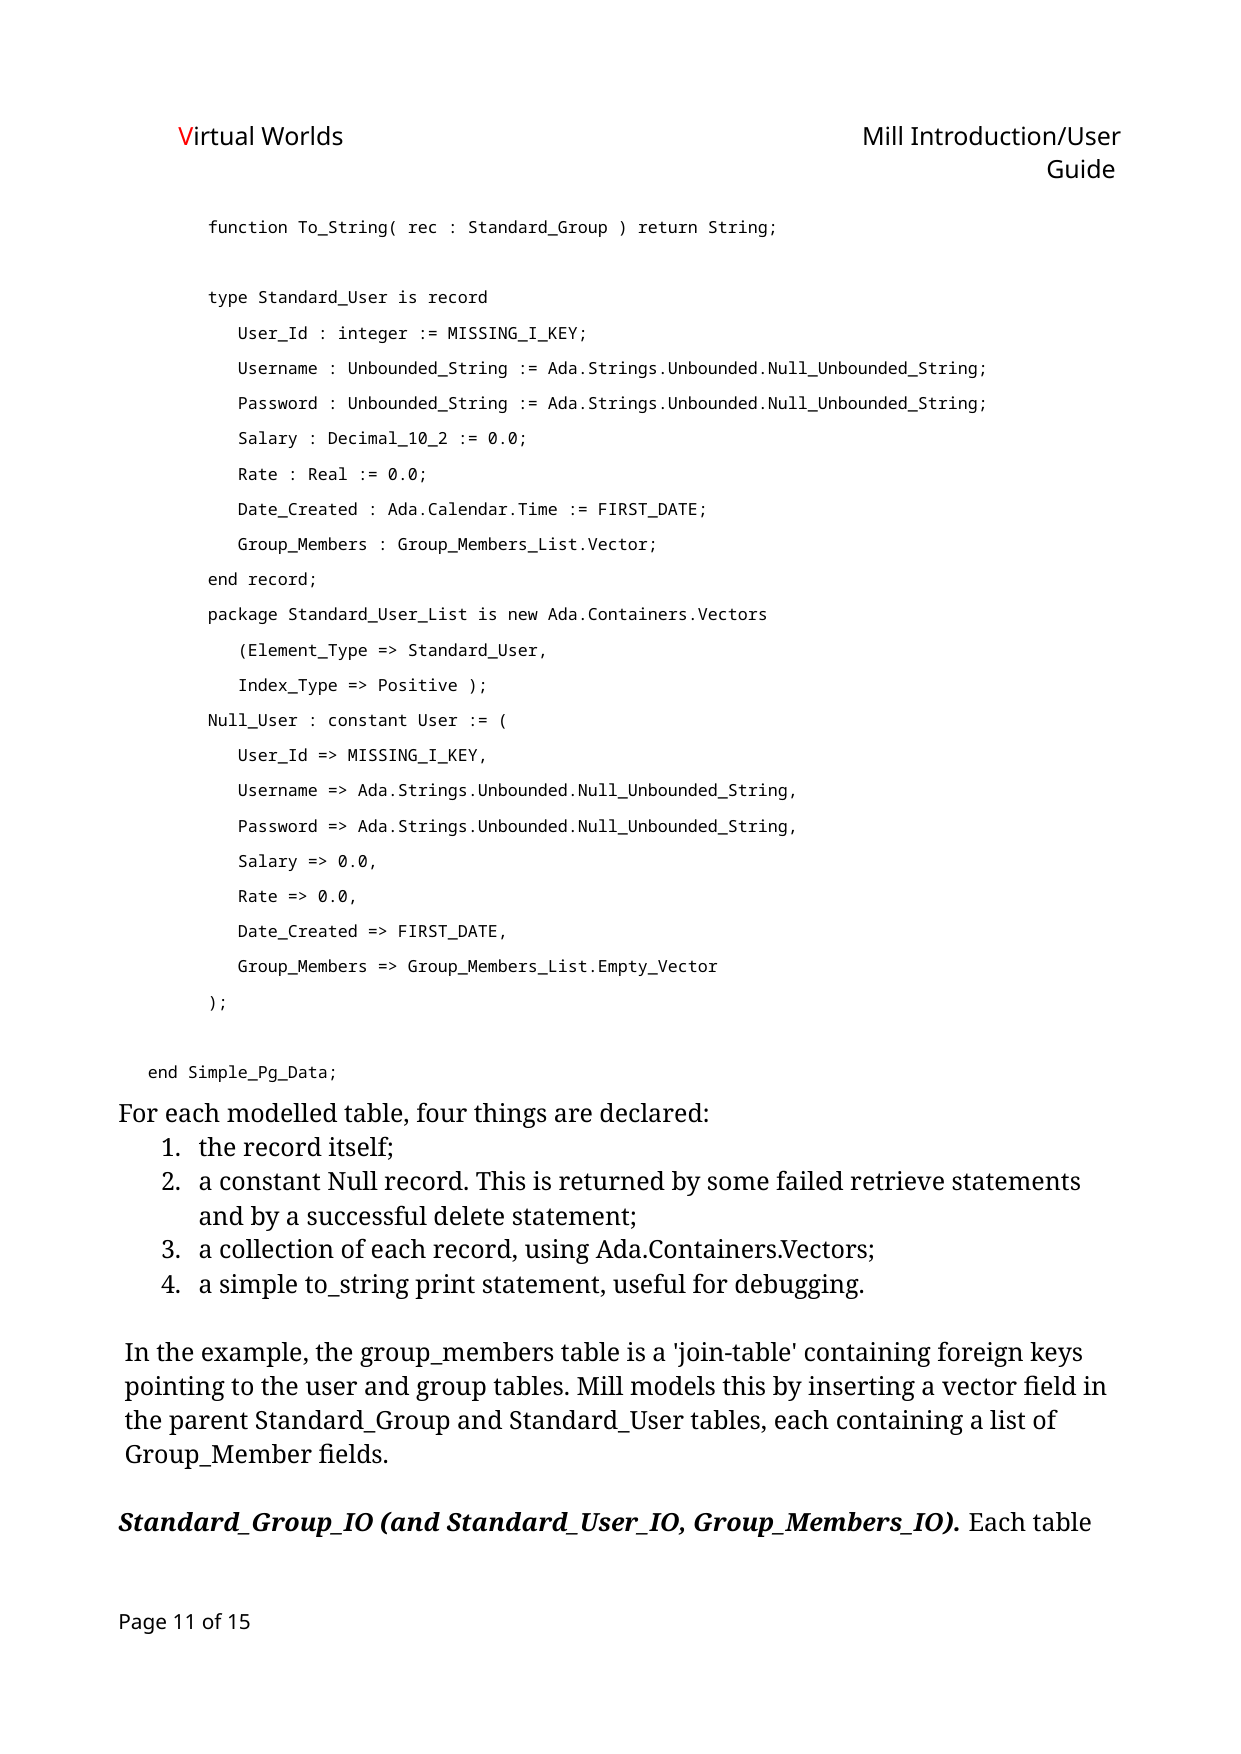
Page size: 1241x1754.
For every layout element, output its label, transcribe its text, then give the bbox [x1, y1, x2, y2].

text Group_Members => Group_Members_List.Empty_Vector [148, 955, 1122, 978]
list a constant Null record. This is returned by some failed retrieve statements and by a successful delete statement; [192, 1164, 1122, 1232]
text end Simple_Pg_Data; [148, 1061, 1122, 1083]
list a simple to_string print statement, useful for debugging. [192, 1266, 1122, 1300]
text Rate => 0.0, [148, 885, 1122, 907]
text Date_Created => FIRST_DATE, [148, 920, 1122, 943]
text package Standard_User_List is new Ada.Containers.Vectors [148, 603, 1122, 626]
text Group_Members : Group_Members_List.Vector; [148, 533, 1122, 555]
text Username : Unbounded_String := Ada.Strings.Unbounded.Null_Unbounded_String; [148, 357, 1122, 379]
text ); [148, 990, 1122, 1013]
text Standard_Group_IO (and Standard_User_IO, Group_Members_IO). Each table [118, 1505, 1122, 1539]
text Date_Created : Ada.Calendar.Time := FIRST_DATE; [148, 497, 1122, 520]
text Null_User : constant User := ( [148, 709, 1122, 731]
text Salary => 0.0, [148, 849, 1122, 872]
text Password => Ada.Strings.Unbounded.Null_Unbounded_String, [148, 814, 1122, 837]
text type Standard_User is record [148, 286, 1122, 309]
text Index_Type => Positive ); [148, 673, 1122, 696]
text For each modelled table, four things are declared: [118, 1096, 1122, 1130]
text User_Id => MISSING_I_KEY, [148, 744, 1122, 767]
text (Element_Type => Standard_User, [148, 638, 1122, 661]
text Username => Ada.Strings.Unbounded.Null_Unbounded_String, [148, 779, 1122, 802]
text function To_String( rec : Standard_Group ) return String; [148, 216, 1122, 238]
text Salary : Decimal_10_2 := 0.0; [148, 427, 1122, 450]
text end record; [148, 568, 1122, 591]
text Rate : Real := 0.0; [148, 462, 1122, 485]
list a collection of each record, using Ada.Containers.Vectors; [192, 1232, 1122, 1266]
list In the example, the group_members table is a 'join-table' containing foreign keys pointing to the user and group tables. Mill models this by inserting a vector field in the parent Standard_Group and Standard_User tables, each containing a list of Group_Member fields. [118, 1334, 1122, 1471]
list the record itself; [192, 1130, 1122, 1164]
text User_Id : integer := MISSING_I_KEY; [148, 321, 1122, 344]
text Password : Unbounded_String := Ada.Strings.Unbounded.Null_Unbounded_String; [148, 392, 1122, 414]
